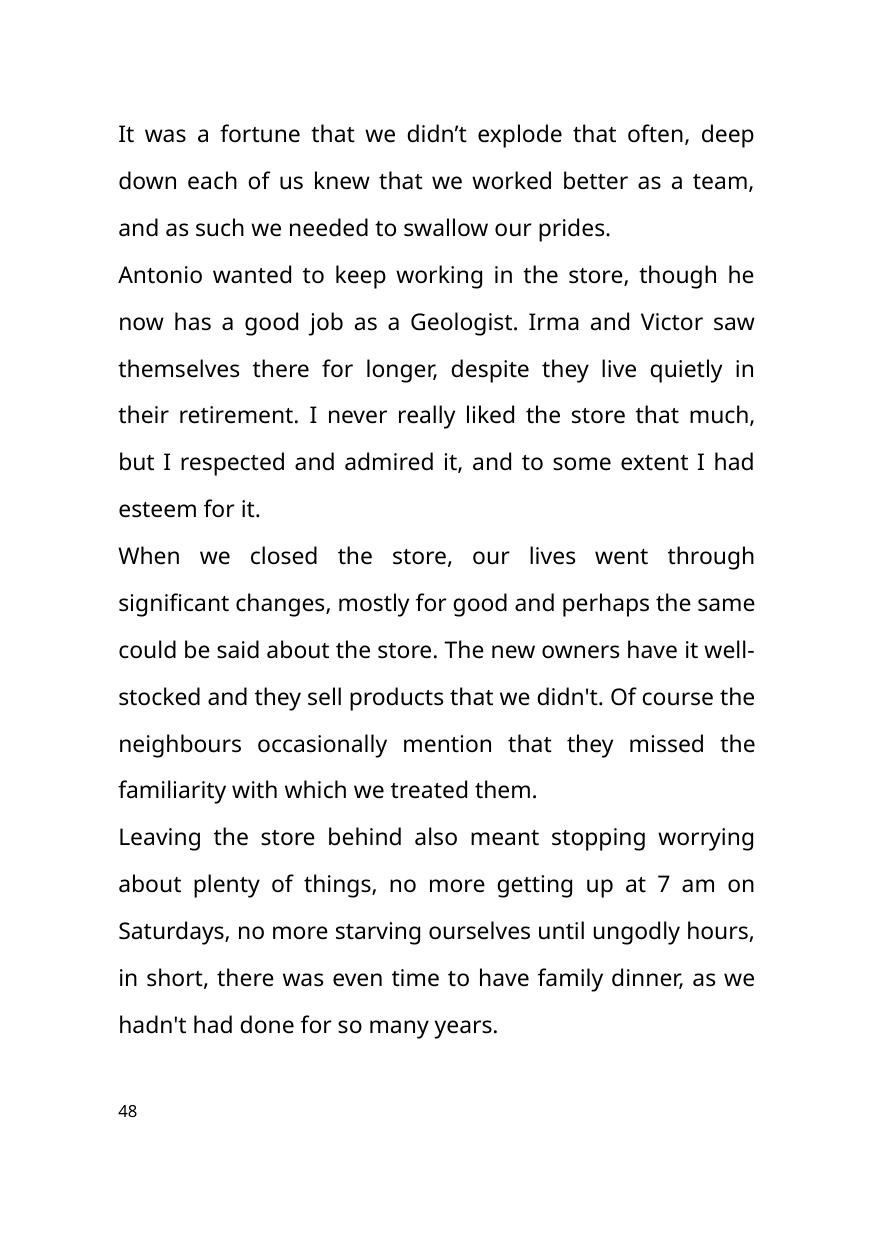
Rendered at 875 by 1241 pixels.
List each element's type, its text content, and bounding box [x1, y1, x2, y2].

text Leaving the store behind also meant stopping worrying about plenty of things, no more getting up at 7 am on Saturdays, no more starving ourselves until ungodly hours, in short, there was even time to have family dinner, as we hadn't had done for so many years. [118, 821, 756, 1040]
text It was a fortune that we didn’t explode that often, deep down each of us knew that we worked better as a team, and as such we needed to swallow our prides. [118, 118, 756, 243]
text When we closed the store, our lives went through significant changes, mostly for good and perhaps the same could be said about the store. The new owners have it well-stocked and they sell products that we didn't. Of course the neighbours occasionally mention that they missed the familiarity with which we treated them. [118, 540, 756, 806]
text Antonio wanted to keep working in the store, though he now has a good job as a Geologist. Irma and Victor saw themselves there for longer, despite they live quietly in their retirement. I never really liked the store that much, but I respected and admired it, and to some extent I had esteem for it. [118, 259, 756, 524]
